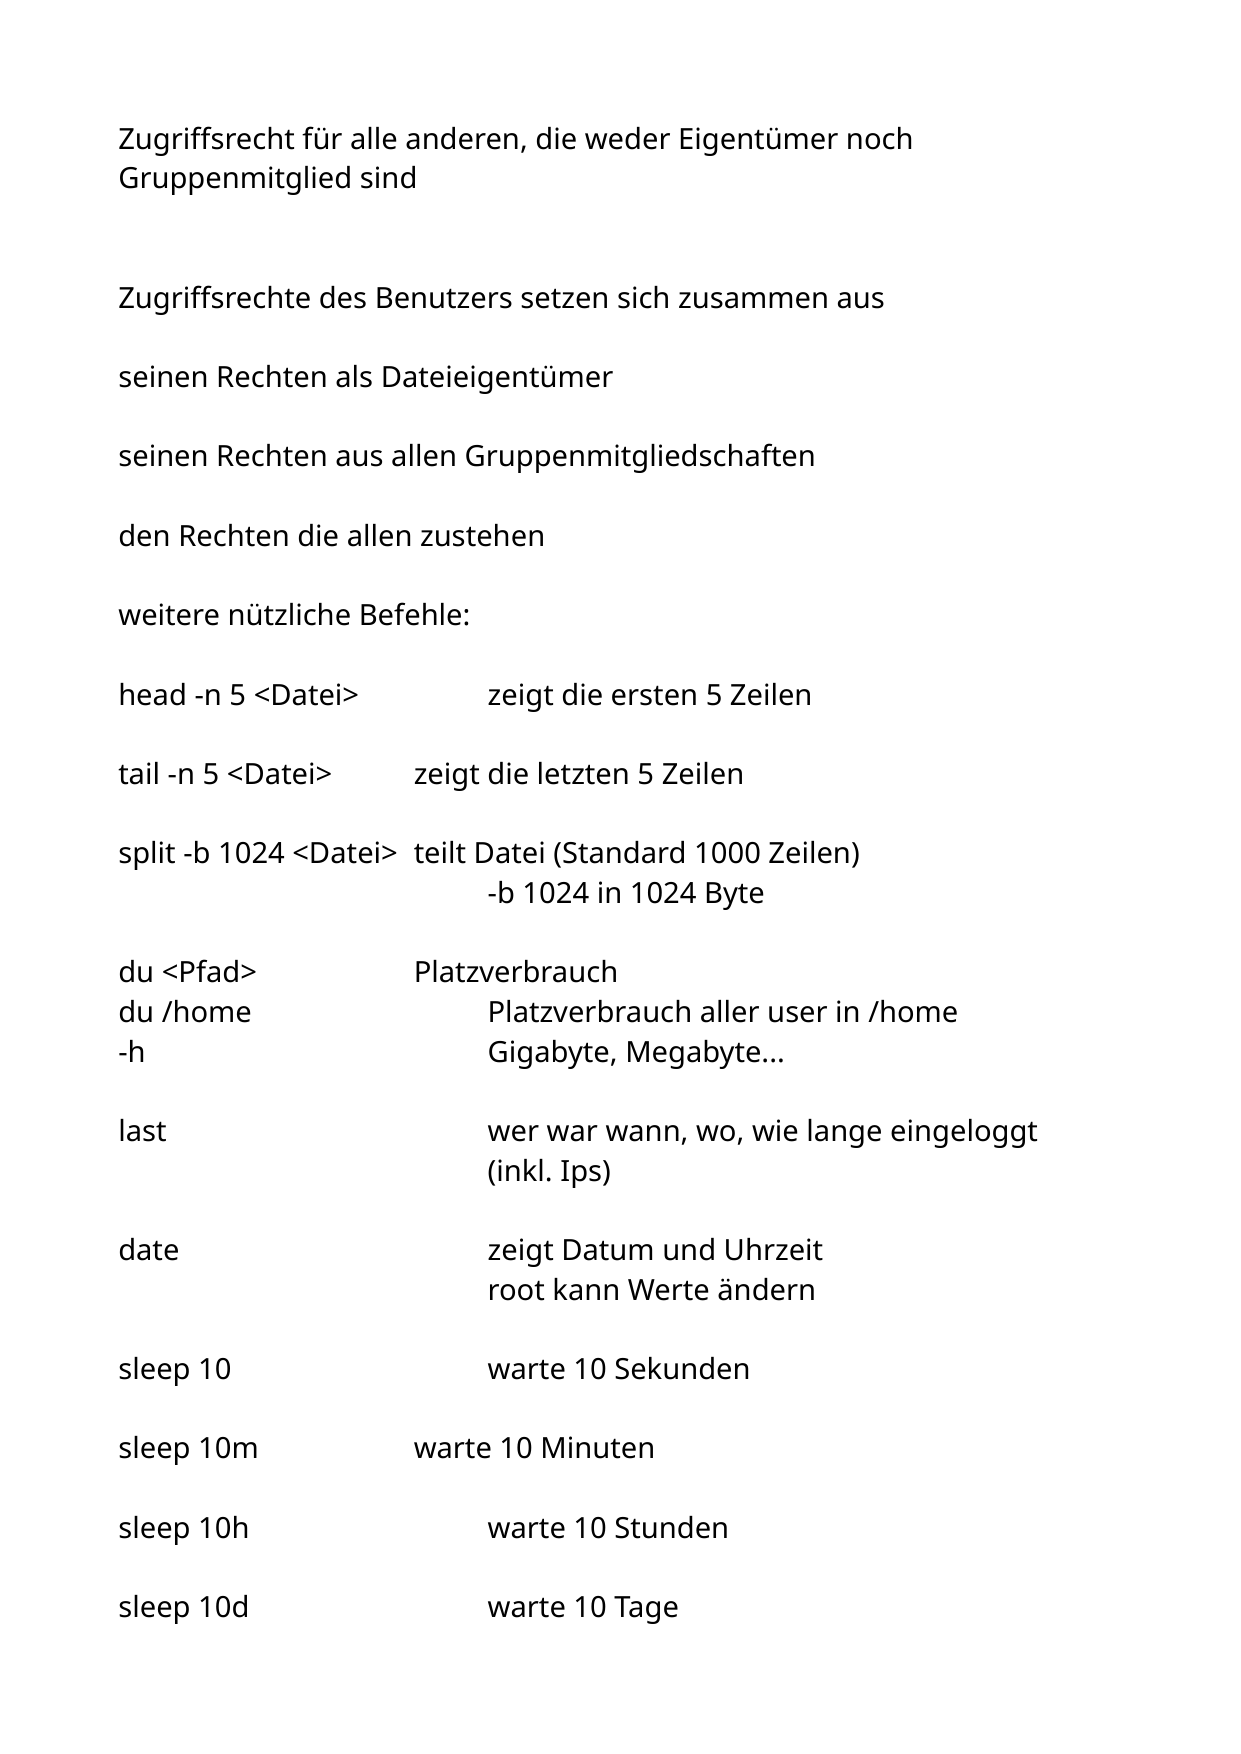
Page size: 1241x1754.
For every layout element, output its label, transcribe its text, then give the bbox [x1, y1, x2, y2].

text Zugriffsrecht für alle anderen, die weder Eigentümer noch Gruppenmitglied sind Zugriffsrechte des Benutzers setzen sich zusammen aus seinen Rechten als Dateieigentümer [118, 118, 1122, 396]
text seinen Rechten aus allen Gruppenmitgliedschaften den Rechten die allen zustehen weitere nützliche Befehle: head -n 5 <Datei> zeigt die ersten 5 Zeilen tail -n 5 <Datei> zeigt die letzten 5 Zeilen split -b 1024 <Datei> teilt Datei (Standard 1000 Zeilen) -b 1024 in 1024 Byte du <Pfad> Platzverbrauch du /home Platzverbrauch aller user in /home -h Gigabyte, Megabyte... last wer war wann, wo, wie lange eingeloggt (inkl. Ips) date zeigt Datum und Uhrzeit root kann Werte ändern sleep 10 warte 10 Sekunden sleep 10m warte 10 Minuten sleep 10h warte 10 Stunden sleep 10d warte 10 Tage [118, 396, 1122, 1626]
